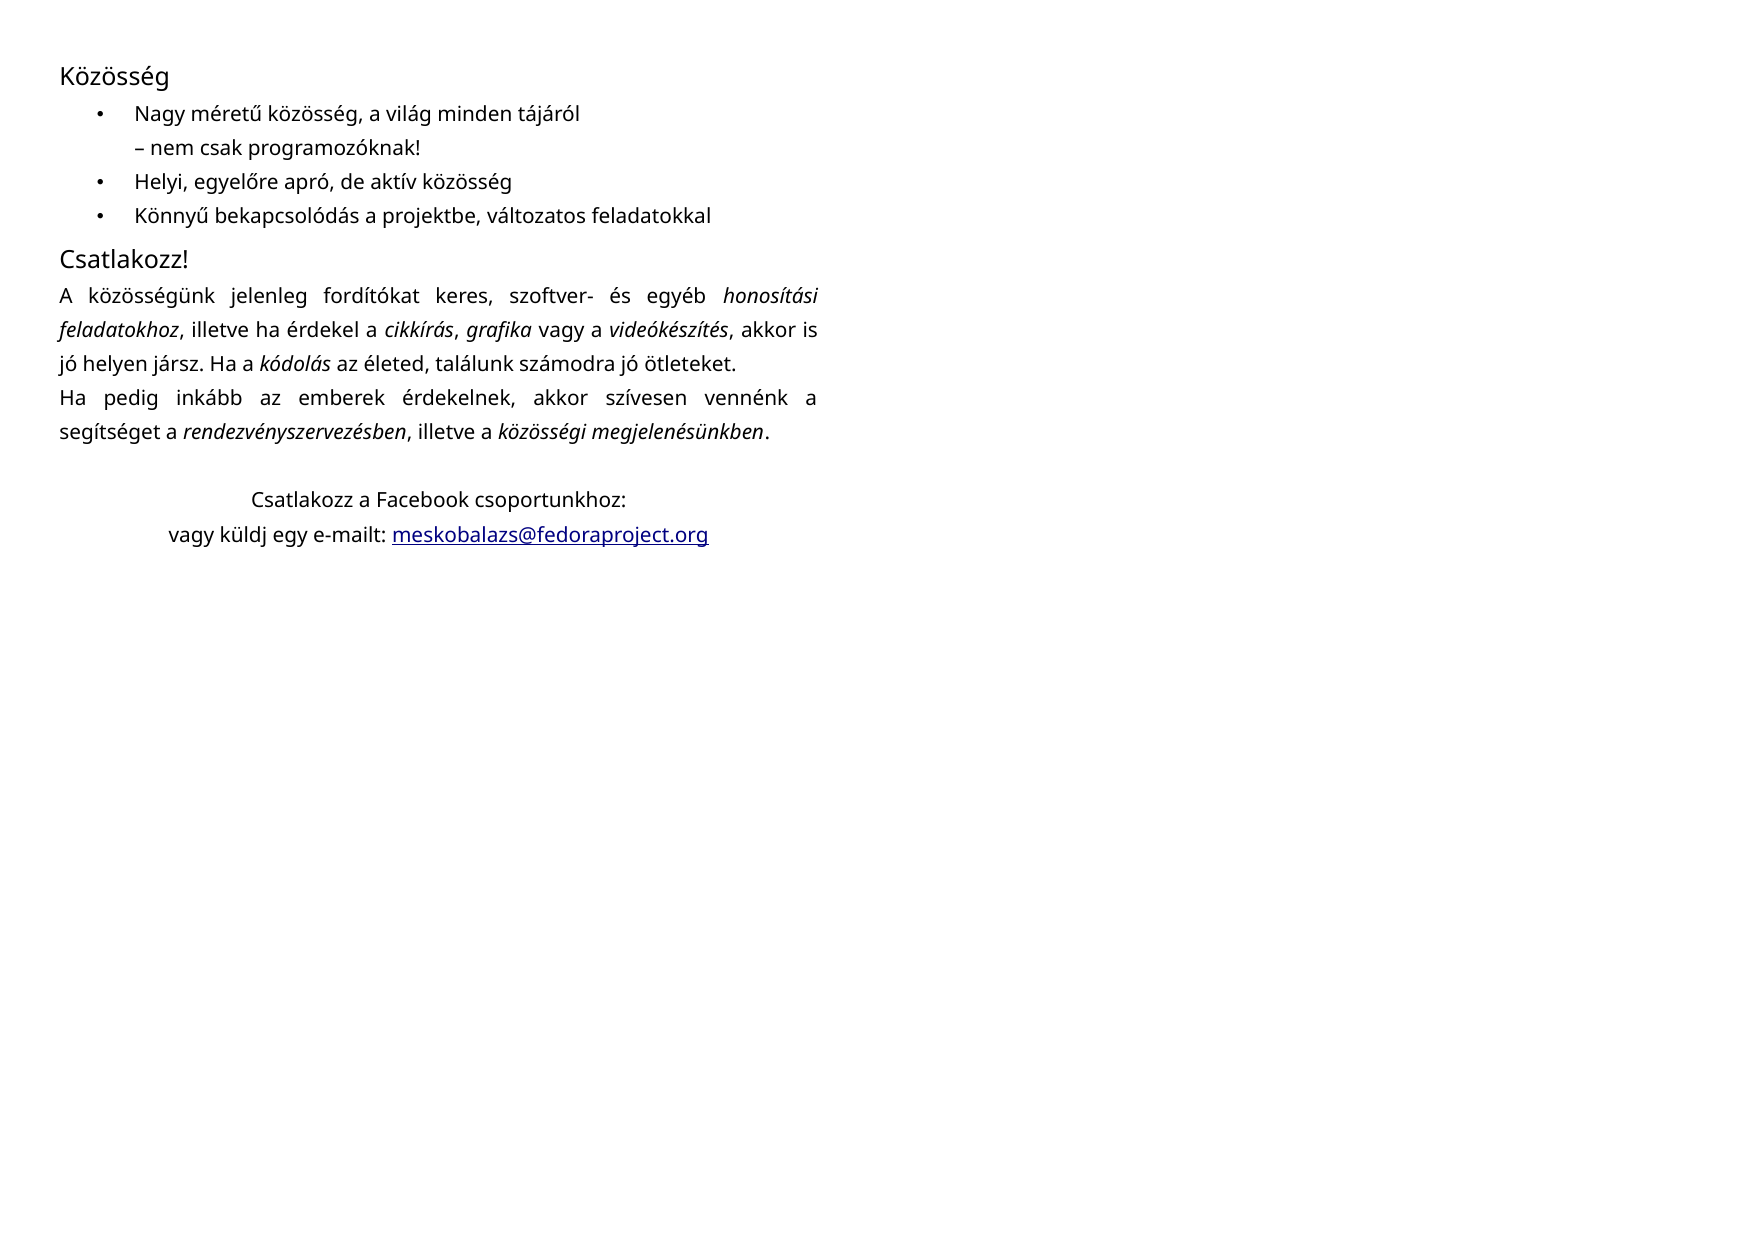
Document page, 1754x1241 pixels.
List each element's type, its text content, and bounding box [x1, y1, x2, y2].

subtitle Közösség [59, 59, 818, 93]
text Csatlakozz a Facebook csoportunkhoz: [59, 486, 818, 514]
subtitle Csatlakozz! [59, 241, 818, 275]
text vagy küldj egy e-mailt: meskobalazs@fedoraproject.org [59, 520, 818, 548]
text A közösségünk jelenleg fordítókat keres, szoftver- és egyéb honosítási feladatokhoz, illetve ha érdekel a cikkírás, grafika vagy a videókészítés, akkor is jó helyen jársz. Ha a kódolás az életed, találunk számodra jó ötleteket. [59, 281, 818, 378]
list Könnyű bekapcsolódás a projektbe, változatos feladatokkal [97, 201, 818, 230]
text Ha pedig inkább az emberek érdekelnek, akkor szívesen vennénk a segítséget a rendezvényszervezésben, illetve a közösségi megjelenésünkben. [59, 383, 818, 446]
list Nagy méretű közösség, a világ minden tájáról – nem csak programozóknak! [97, 99, 818, 162]
list Helyi, egyelőre apró, de aktív közösség [97, 167, 818, 196]
